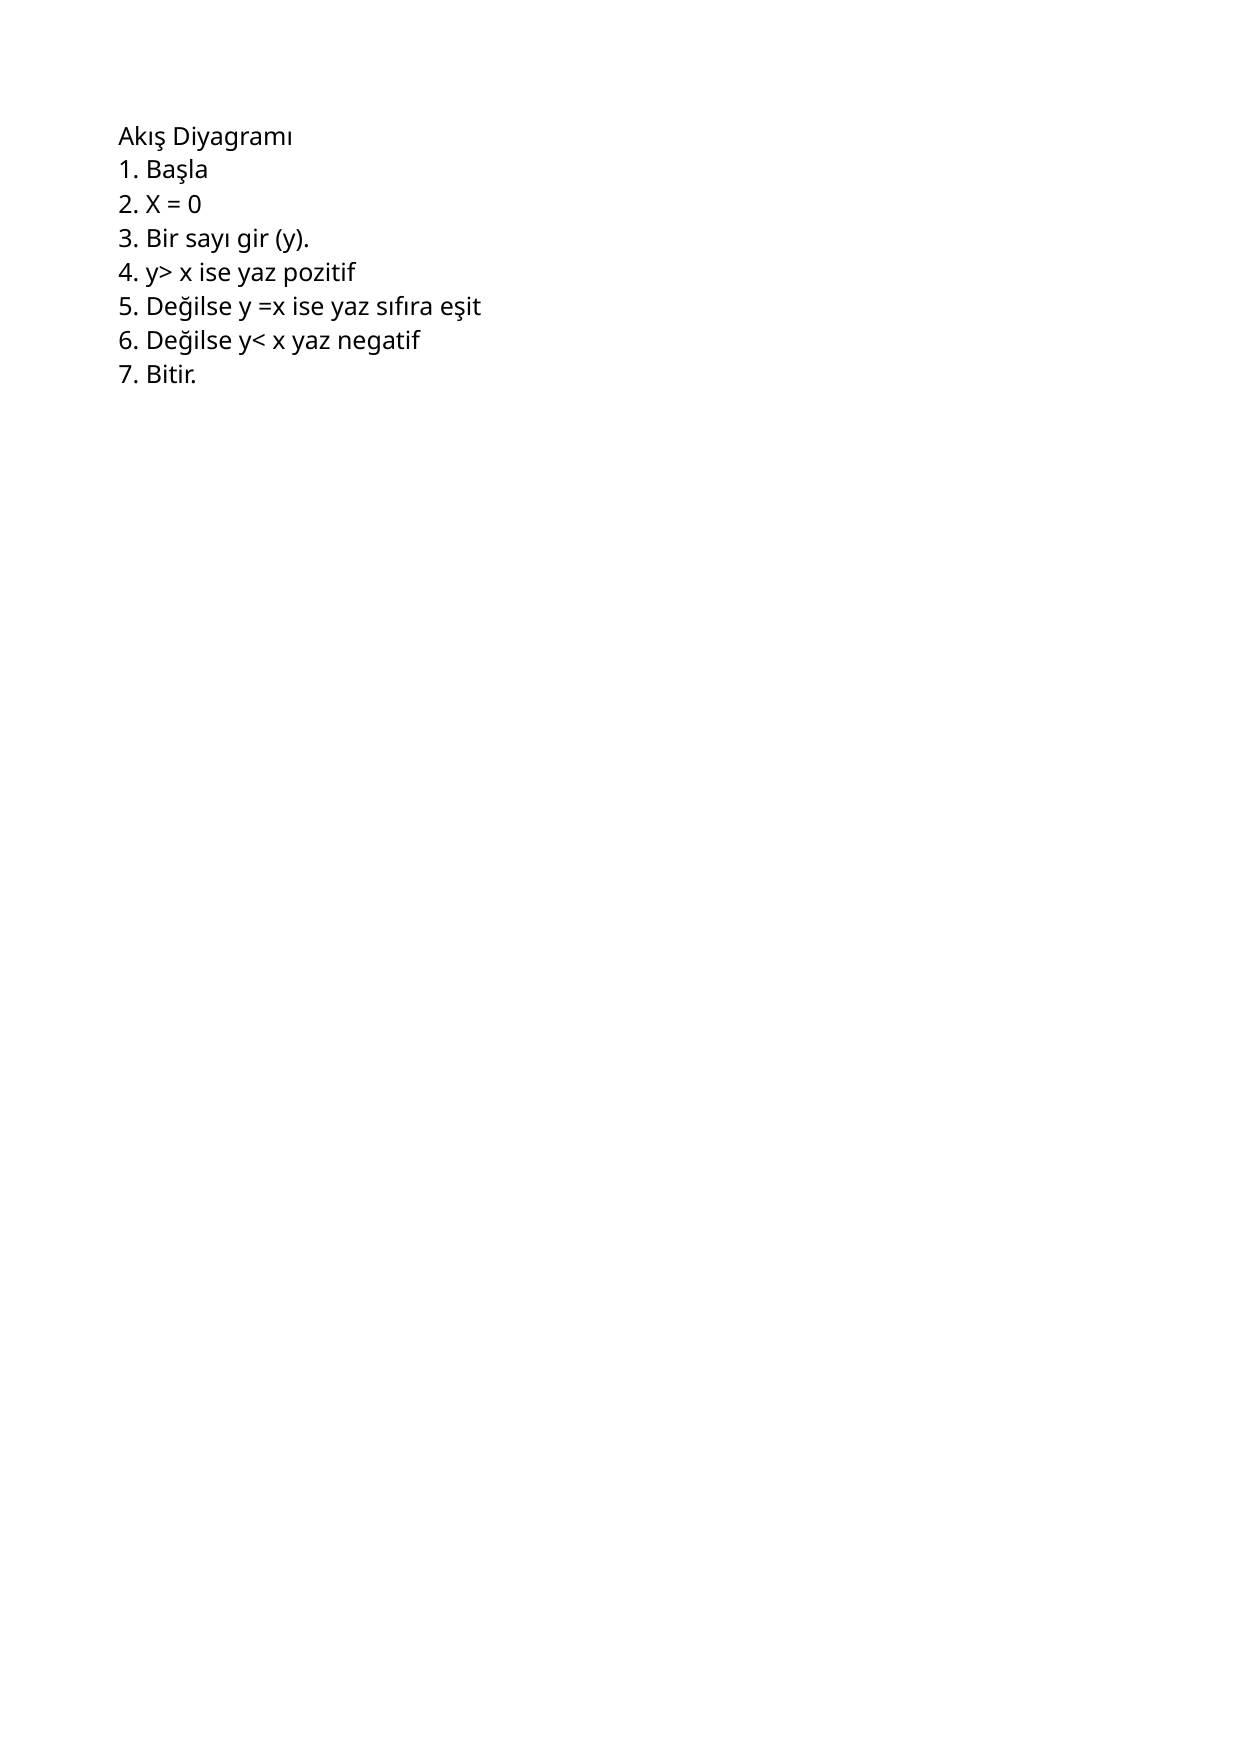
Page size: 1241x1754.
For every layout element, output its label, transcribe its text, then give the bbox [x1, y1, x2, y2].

text 1. Başla [118, 152, 1122, 186]
text Akış Diyagramı [118, 118, 1122, 152]
text 2. X = 0 [118, 186, 1122, 220]
text 5. Değilse y =x ise yaz sıfıra eşit [118, 288, 1122, 322]
text 7. Bitir. [118, 357, 1122, 391]
text 6. Değilse y< x yaz negatif [118, 322, 1122, 357]
text 3. Bir sayı gir (y). [118, 220, 1122, 254]
text 4. y> x ise yaz pozitif [118, 254, 1122, 288]
